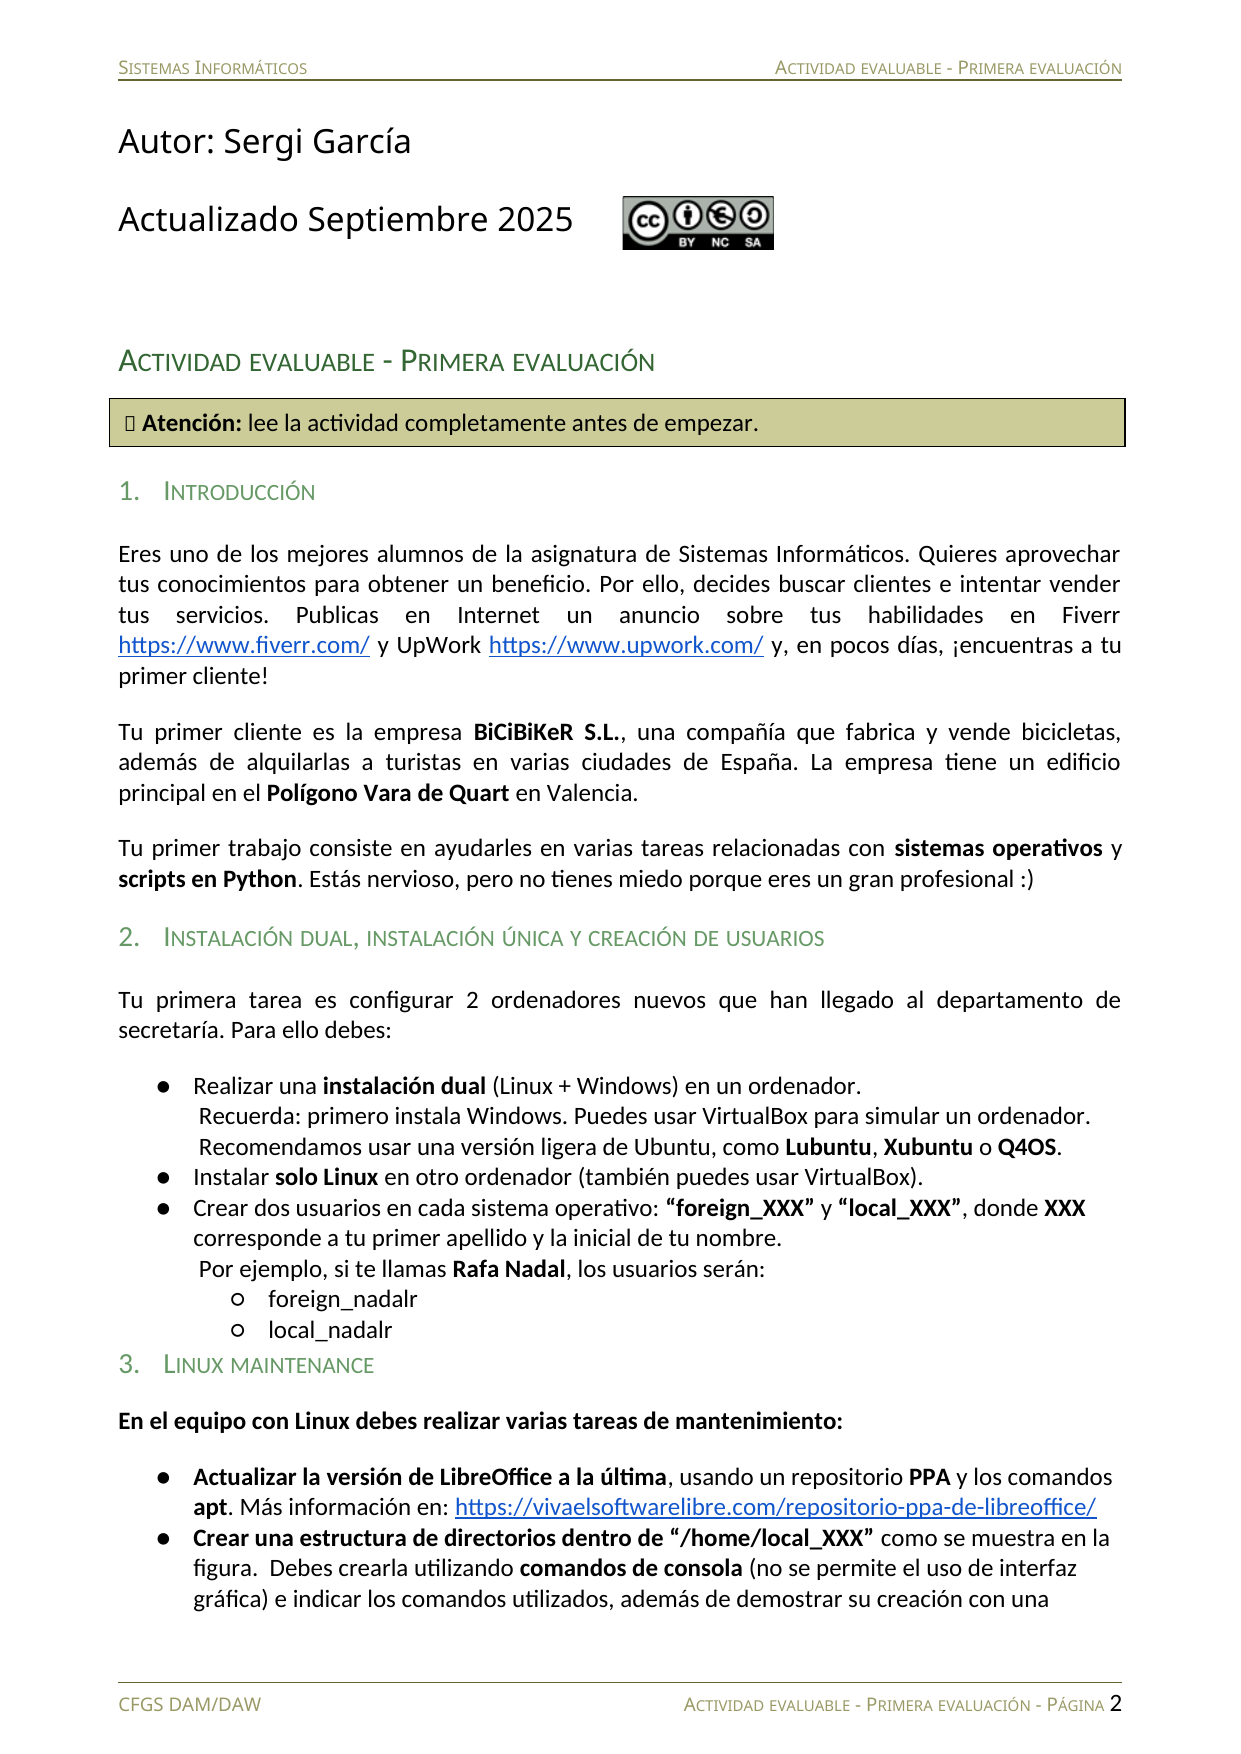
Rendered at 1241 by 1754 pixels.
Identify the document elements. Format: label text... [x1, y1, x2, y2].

text Tu primera tarea es configurar 2 ordenadores nuevos que han llegado al departamento de secretaría. Para ello debes: [118, 984, 1122, 1045]
text ❕ Atención: lee la actividad completamente antes de empezar. [110, 399, 1124, 446]
list foreign_nadalr [231, 1284, 1122, 1314]
list Crear dos usuarios en cada sistema operativo: “foreign_XXX” y “local_XXX”, donde XXX corresponde a tu primer apellido y la inicial de tu nombre. Por ejemplo, si te llamas Rafa Nadal, los usuarios serán: [156, 1192, 1122, 1284]
text Actualizado Septiembre 2025 [118, 196, 622, 241]
list Instalar solo Linux en otro ordenador (también puedes usar VirtualBox). [156, 1162, 1122, 1192]
text [774, 196, 1122, 241]
text Tu primer trabajo consiste en ayudarles en varias tareas relacionadas con sistemas operativos y scripts en Python. Estás nervioso, pero no tienes miedo porque eres un gran profesional :) [118, 832, 1122, 893]
subtitle Linux maintenance [118, 1345, 1122, 1380]
list local_nadalr [231, 1314, 1122, 1345]
text Eres uno de los mejores alumnos de la asignatura de Sistemas Informáticos. Quieres aprovechar tus conocimientos para obtener un beneficio. Por ello, decides buscar clientes e intentar vender tus servicios. Publicas en Internet un anuncio sobre tus habilidades en Fiverr https://www.fiverr.com/ y UpWork https://www.upwork.com/ y, en pocos días, ¡encuentras a tu primer cliente! [118, 538, 1122, 691]
subtitle Instalación dual, instalación única y creación de usuarios [118, 918, 1122, 954]
picture [622, 196, 774, 250]
list Crear una estructura de directorios dentro de “/home/local_XXX” como se muestra en la figura. Debes crearla utilizando comandos de consola (no se permite el uso de interfaz gráfica) e indicar los comandos utilizados, además de demostrar su creación con una [156, 1522, 1122, 1613]
list Actualizar la versión de LibreOffice a la última, usando un repositorio PPA y los comandos apt. Más información en: https://vivaelsoftwarelibre.com/repositorio-ppa-de-libreoffice/ [156, 1461, 1122, 1522]
text Tu primer cliente es la empresa BiCiBiKeR S.L., una compañía que fabrica y vende bicicletas, además de alquilarlas a turistas en varias ciudades de España. La empresa tiene un edificio principal en el Polígono Vara de Quart en Valencia. [118, 716, 1122, 807]
list Realizar una instalación dual (Linux + Windows) en un ordenador. Recuerda: primero instala Windows. Puedes usar VirtualBox para simular un ordenador. Recomendamos usar una versión ligera de Ubuntu, como Lubuntu, Xubuntu o Q4OS. [156, 1070, 1122, 1162]
text Autor: Sergi García [118, 118, 1122, 163]
text En el equipo con Linux debes realizar varias tareas de mantenimiento: [118, 1405, 1122, 1436]
subtitle Introducción [118, 472, 1122, 508]
text Actividad evaluable - Primera evaluación [118, 338, 1122, 379]
